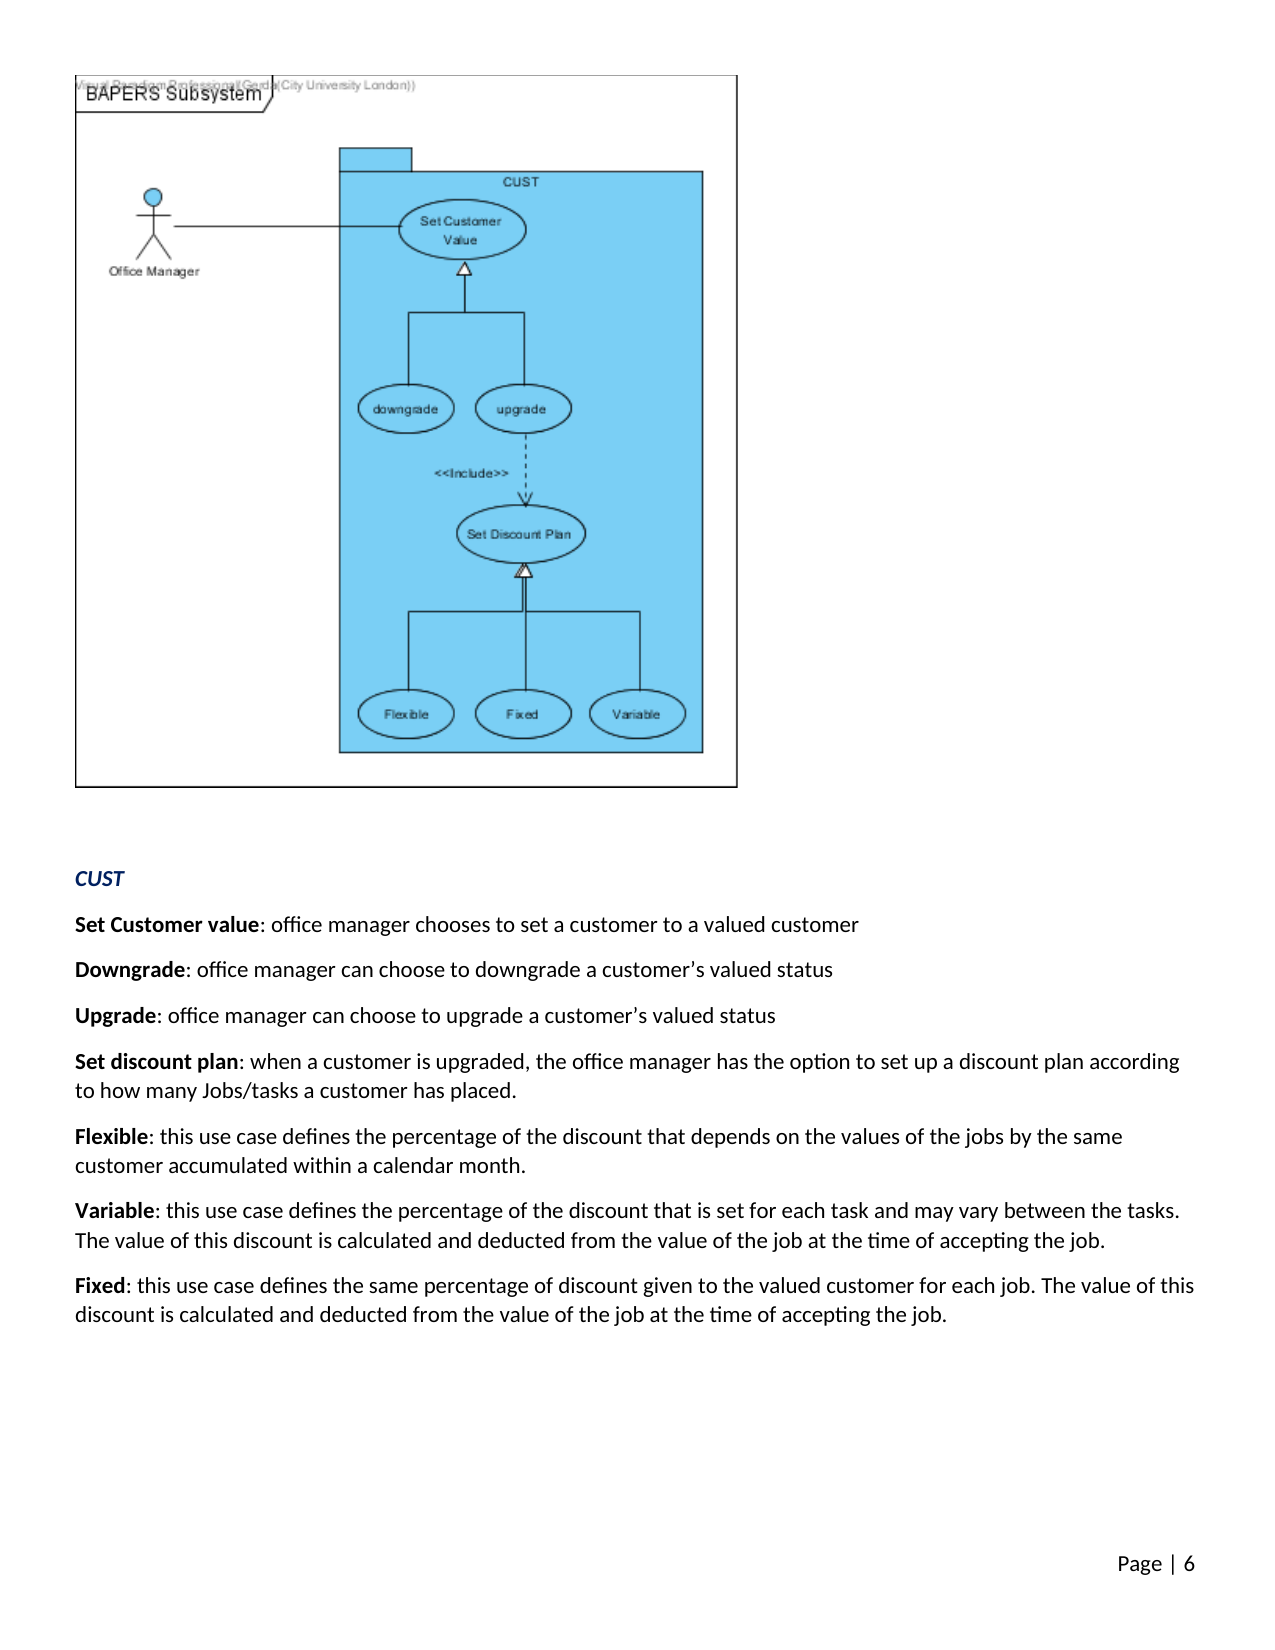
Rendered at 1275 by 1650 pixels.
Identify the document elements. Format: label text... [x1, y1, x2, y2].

text Flexible: this use case defines the percentage of the discount that depends on the values of the jobs by the same customer accumulated within a calendar month. [75, 1122, 1200, 1179]
text Set Customer value: office manager chooses to set a customer to a valued customer [75, 910, 1200, 938]
text Fixed: this use case defines the same percentage of discount given to the valued customer for each job. The value of this discount is calculated and deducted from the value of the job at the time of accepting the job. [75, 1271, 1200, 1328]
text Set discount plan: when a customer is upgraded, the office manager has the option to set up a discount plan according to how many Jobs/tasks a customer has placed. [75, 1047, 1200, 1104]
text CUST [75, 864, 1200, 892]
text Upgrade: office manager can choose to upgrade a customer’s valued status [75, 1001, 1200, 1029]
text Variable: this use case defines the percentage of the discount that is set for each task and may vary between the tasks. The value of this discount is calculated and deducted from the value of the job at the time of accepting the job. [75, 1197, 1200, 1254]
text Downgrade: office manager can choose to downgrade a customer’s valued status [75, 956, 1200, 984]
